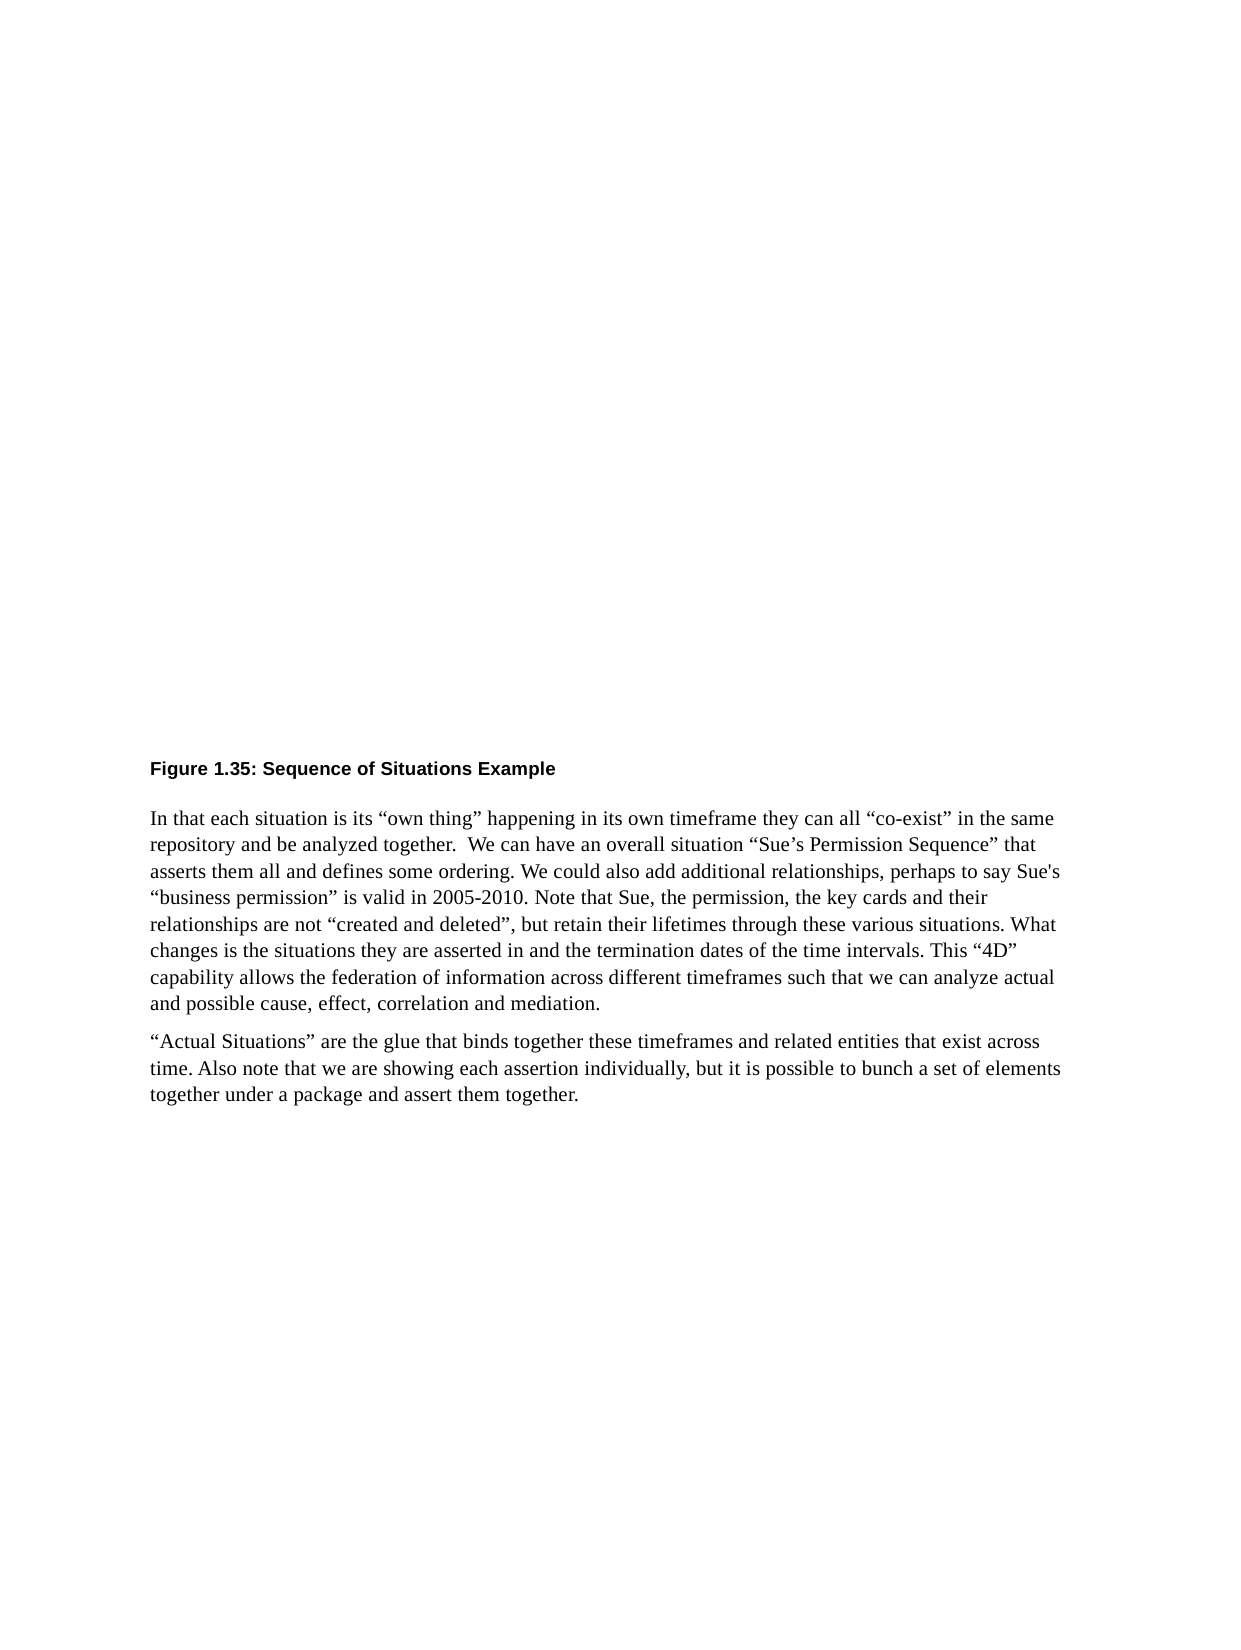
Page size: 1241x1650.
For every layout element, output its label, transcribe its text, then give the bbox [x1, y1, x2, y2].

text [150, 150, 1090, 174]
text “Actual Situations” are the glue that binds together these timeframes and related entities that exist across time. Also note that we are showing each assertion individually, but it is possible to bunch a set of elements together under a package and assert them together. [150, 1029, 1090, 1106]
text In that each situation is its “own thing” happening in its own timeframe they can all “co-exist” in the same repository and be analyzed together. We can have an overall situation “Sue’s Permission Sequence” that asserts them all and defines some ordering. We could also add additional relationships, perhaps to say Sue's “business permission” is valid in 2005-2010. Note that Sue, the permission, the key cards and their relationships are not “created and deleted”, but retain their lifetimes through these various situations. What changes is the situations they are asserted in and the termination dates of the time intervals. This “4D” capability allows the federation of information across different timeframes such that we can analyze actual and possible cause, effect, correlation and mediation. [150, 780, 1090, 1015]
text Figure 0.35: Sequence of Situations Example [150, 174, 1090, 780]
